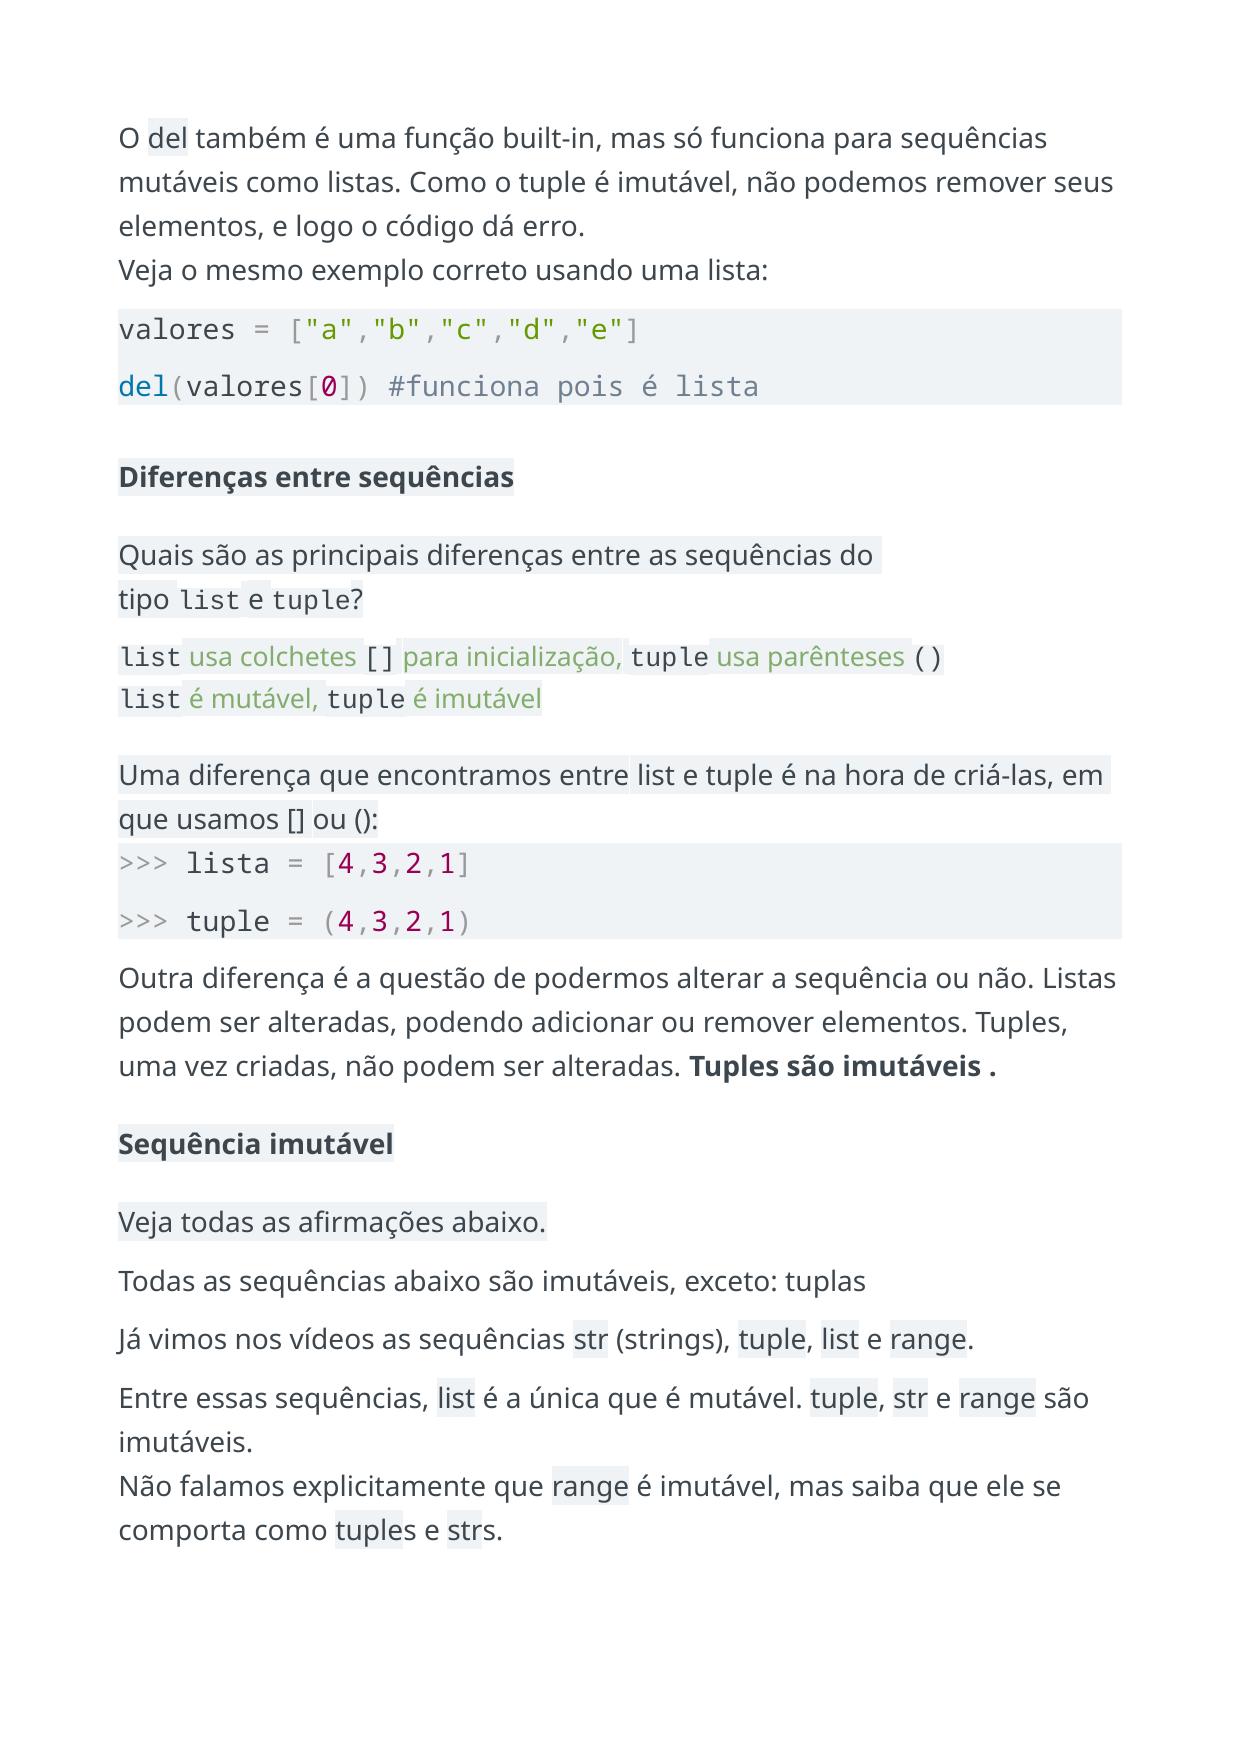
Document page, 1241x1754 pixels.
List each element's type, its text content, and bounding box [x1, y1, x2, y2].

text >>> tuple = (4,3,2,1) [118, 901, 1122, 939]
text Veja o mesmo exemplo correto usando uma lista: [118, 250, 1122, 289]
text valores = ["a","b","c","d","e"] [118, 309, 1122, 347]
text Já vimos nos vídeos as sequências str (strings), tuple, list e range. [118, 1319, 1122, 1358]
text Todas as sequências abaixo são imutáveis, exceto: tuplas [118, 1261, 1122, 1299]
subtitle Sequência imutável [118, 1124, 1122, 1162]
text O del também é uma função built-in, mas só funciona para sequências mutáveis como listas. Como o tuple é imutável, não podemos remover seus elementos, e logo o código dá erro. [118, 118, 1122, 244]
text list usa colchetes [] para inicialização, tuple usa parênteses () [118, 638, 1122, 675]
text >>> lista = [4,3,2,1] [118, 843, 1122, 882]
text Uma diferença que encontramos entre list e tuple é na hora de criá-las, em que usamos [] ou (): [118, 755, 1122, 838]
text Não falamos explicitamente que range é imutável, mas saiba que ele se comporta como tuples e strs. [118, 1466, 1122, 1549]
text Veja todas as afirmações abaixo. [118, 1162, 1122, 1241]
text Entre essas sequências, list é a única que é mutável. tuple, str e range são imutáveis. [118, 1378, 1122, 1461]
subtitle Diferenças entre sequências [118, 457, 1122, 496]
text list é mutável, tuple é imutável [118, 680, 1122, 717]
text Outra diferença é a questão de podermos alterar a sequência ou não. Listas podem ser alteradas, podendo adicionar ou remover elementos. Tuples, uma vez criadas, não podem ser alteradas. Tuples são imutáveis . [118, 958, 1122, 1085]
text del(valores[0]) #funciona pois é lista [118, 366, 1122, 405]
text Quais são as principais diferenças entre as sequências do tipo list e tuple? [118, 496, 1122, 618]
